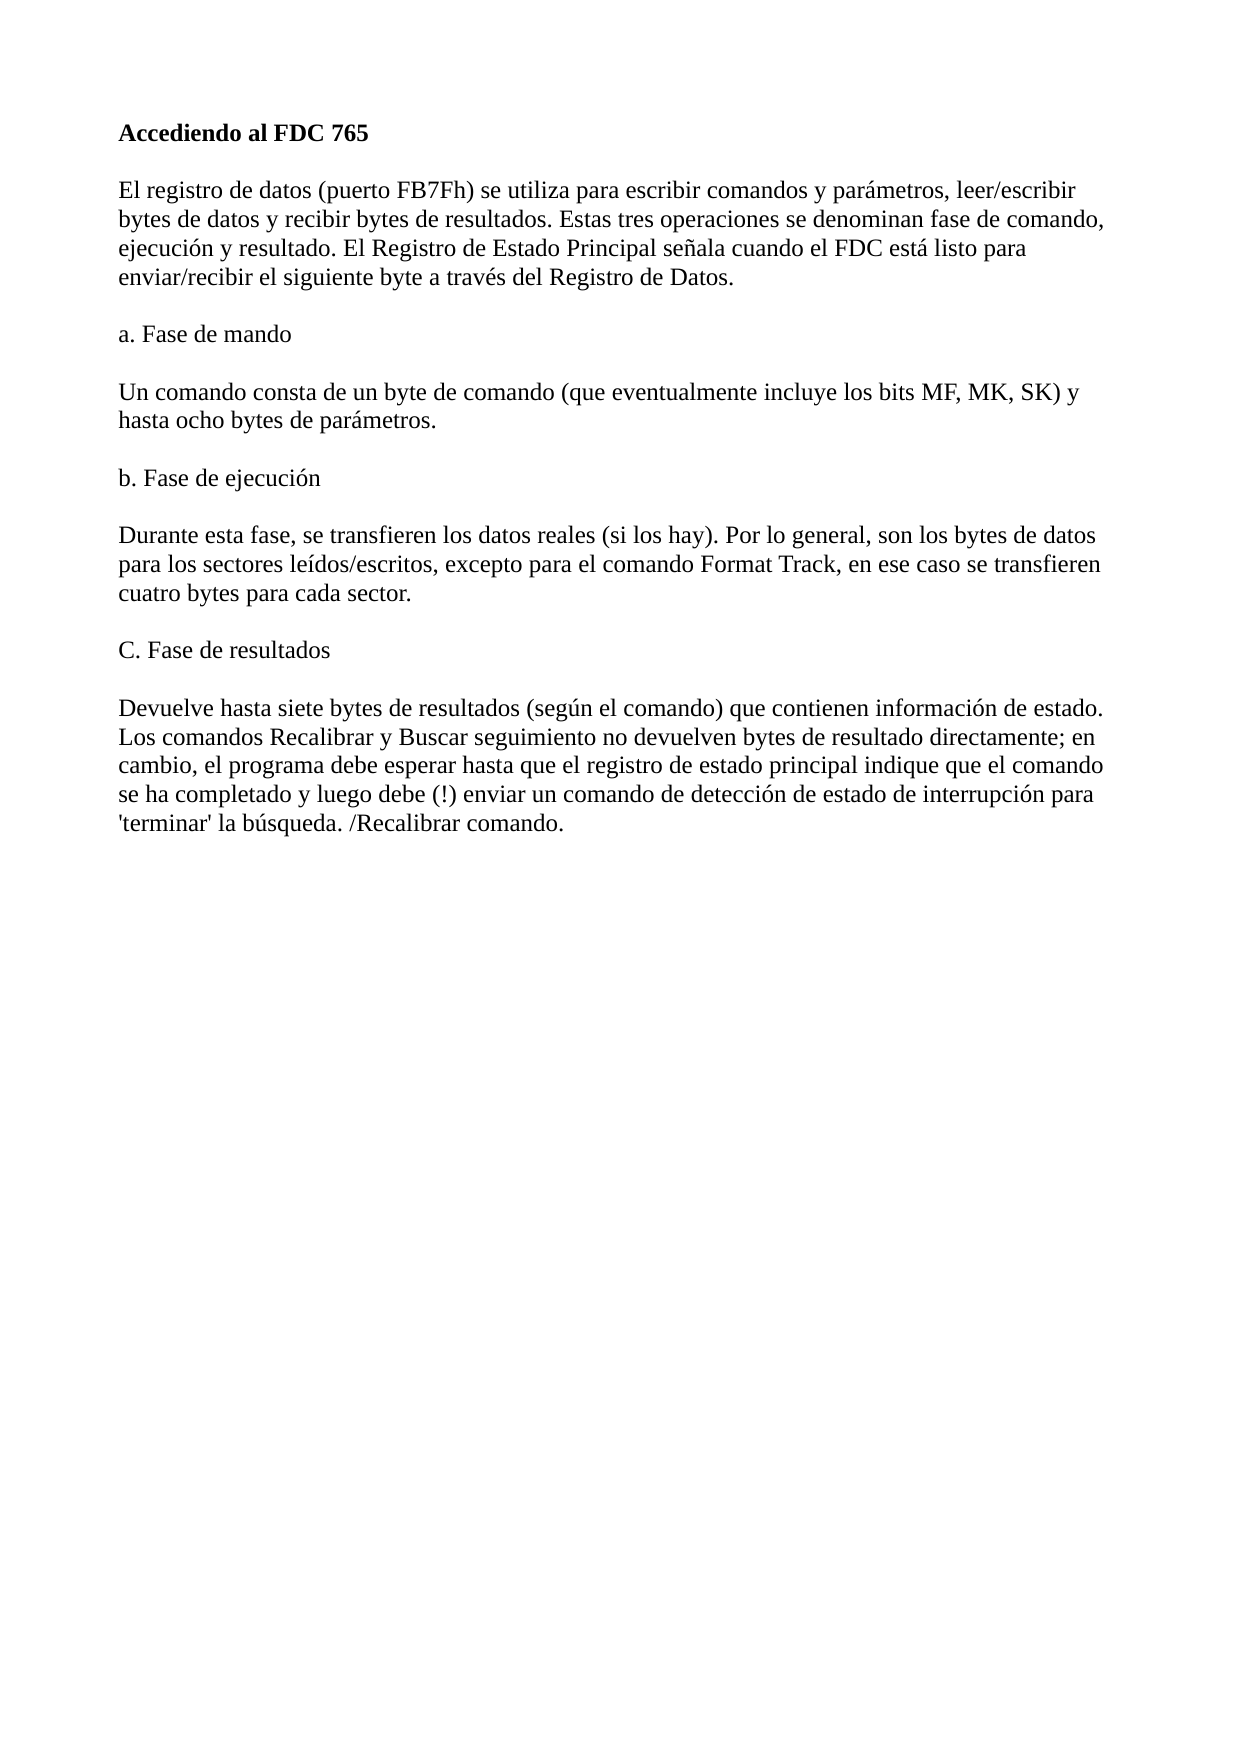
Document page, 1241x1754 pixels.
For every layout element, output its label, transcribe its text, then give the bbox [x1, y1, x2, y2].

text Accediendo al FDC 765 [118, 118, 1122, 147]
text El registro de datos (puerto FB7Fh) se utiliza para escribir comandos y parámetros, leer/escribir bytes de datos y recibir bytes de resultados. Estas tres operaciones se denominan fase de comando, ejecución y resultado. El Registro de Estado Principal señala cuando el FDC está listo para enviar/recibir el siguiente byte a través del Registro de Datos. a. Fase de mando Un comando consta de un byte de comando (que eventualmente incluye los bits MF, MK, SK) y hasta ocho bytes de parámetros. b. Fase de ejecución Durante esta fase, se transfieren los datos reales (si los hay). Por lo general, son los bytes de datos para los sectores leídos/escritos, excepto para el comando Format Track, en ese caso se transfieren cuatro bytes para cada sector. C. Fase de resultados Devuelve hasta siete bytes de resultados (según el comando) que contienen información de estado. Los comandos Recalibrar y Buscar seguimiento no devuelven bytes de resultado directamente; en cambio, el programa debe esperar hasta que el registro de estado principal indique que el comando se ha completado y luego debe (!) enviar un comando de detección de estado de interrupción para 'terminar' la búsqueda. /Recalibrar comando. [118, 147, 1122, 837]
